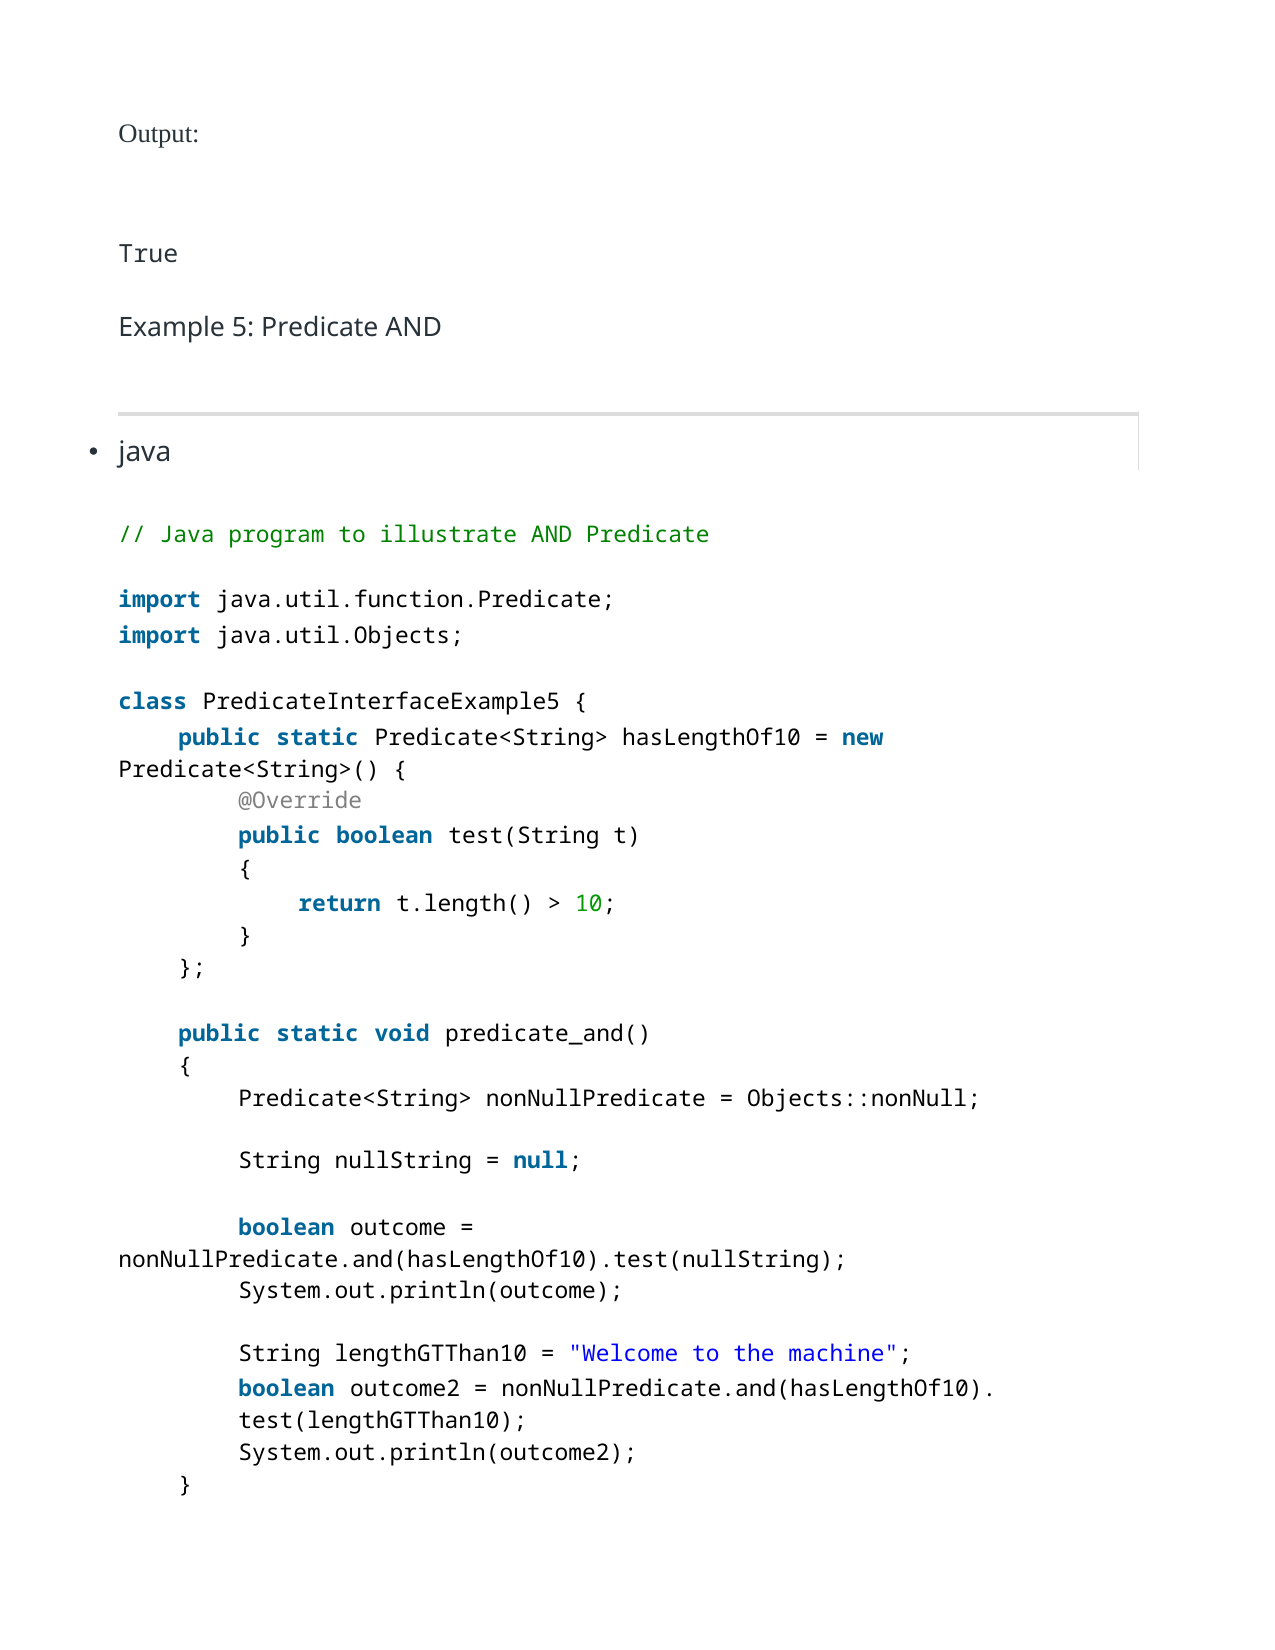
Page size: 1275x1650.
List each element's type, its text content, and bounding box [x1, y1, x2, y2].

text Output: [118, 118, 1157, 199]
text True [118, 236, 1157, 270]
text Example 5: Predicate AND [118, 308, 1157, 392]
list java [118, 416, 1138, 470]
table_header // Java program to illustrate AND Predicate import java.util.function.Predicate; import java.util.Objects; class PredicateInterfaceExample5 { public static Predicate<String> hasLengthOf10 = new Predicate<String>() { @Override public boolean test(String t) { return t.length() > 10; } }; public static void predicate_and() { Predicate<String> nonNullPredicate = Objects::nonNull; String nullString = null; boolean outcome = nonNullPredicate.and(hasLengthOf10).test(nullString); System.out.println(outcome); String lengthGTThan10 = "Welcome to the machine"; boolean outcome2 = nonNullPredicate.and(hasLengthOf10). test(lengthGTThan10); System.out.println(outcome2); } [118, 518, 1139, 1500]
